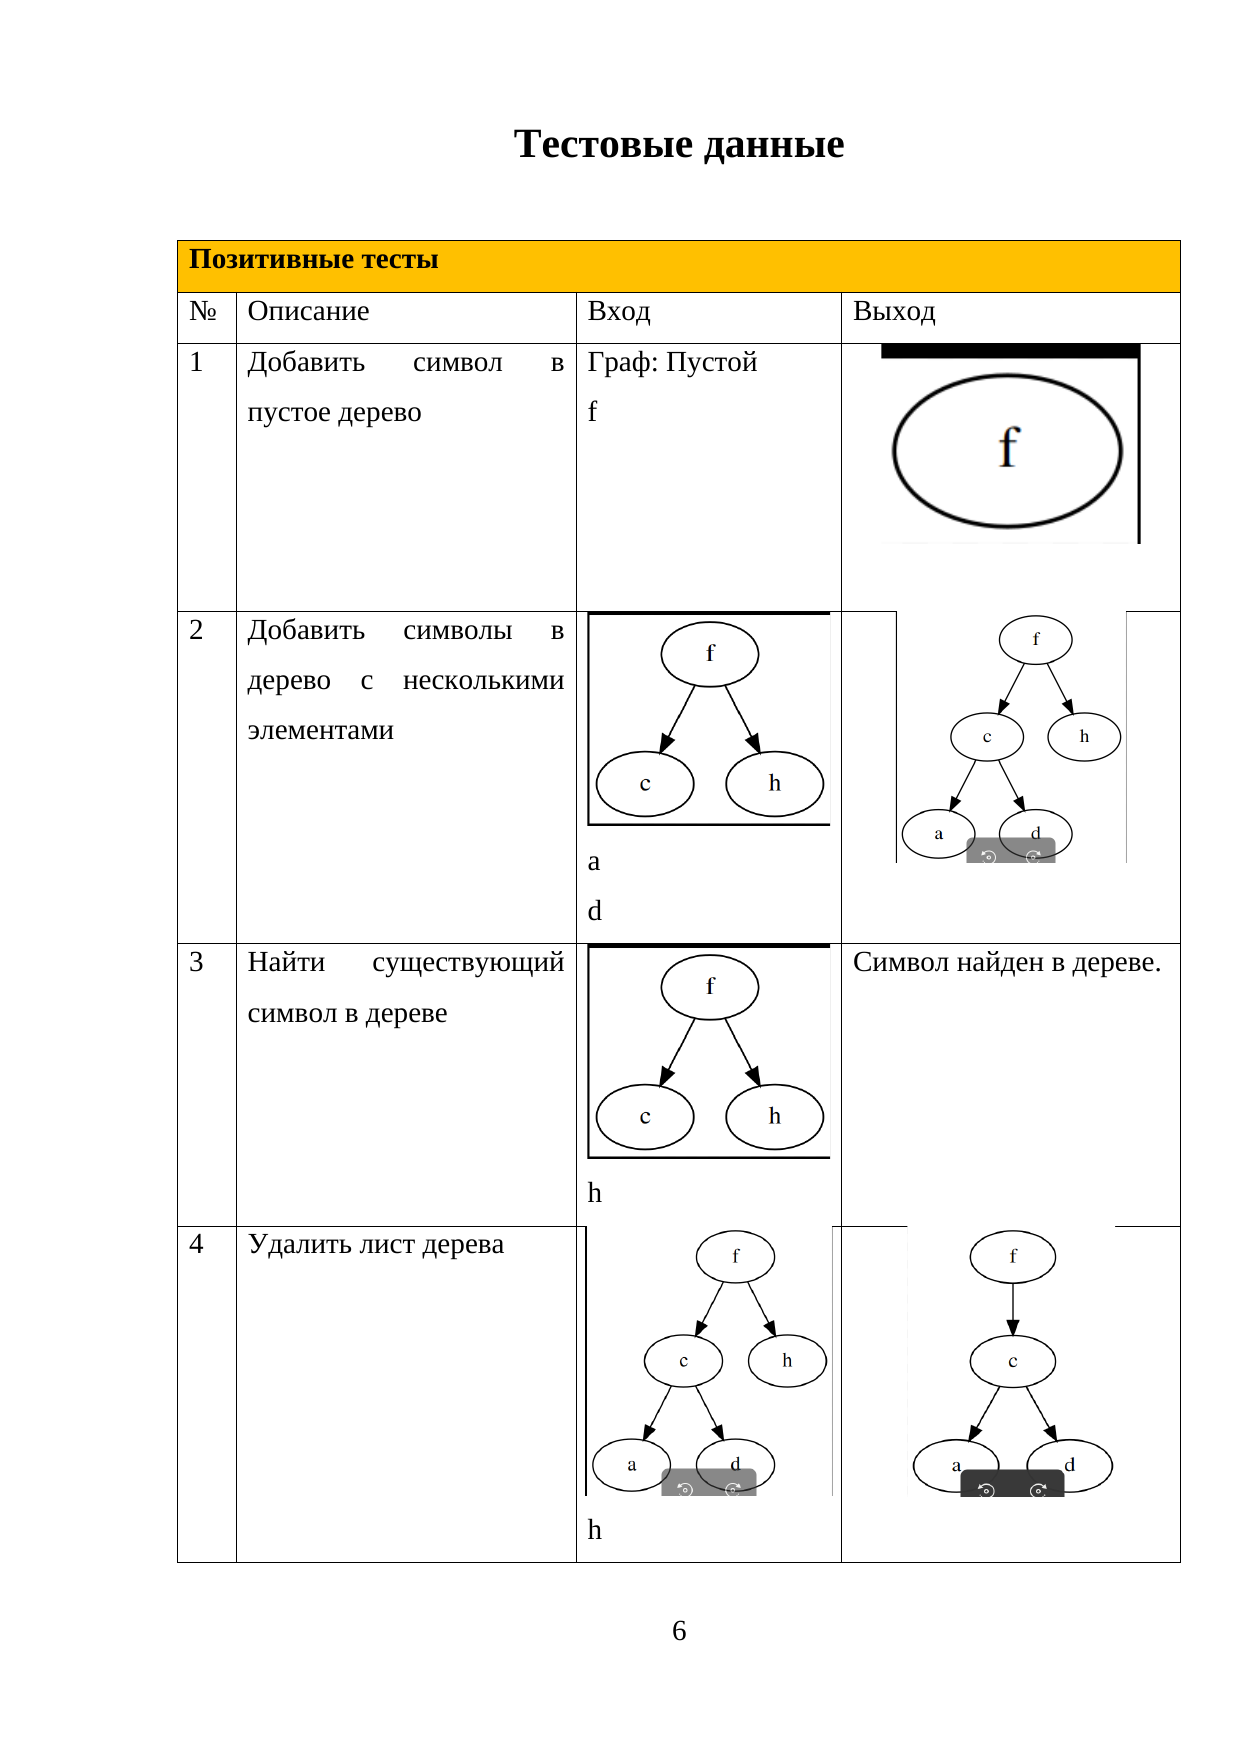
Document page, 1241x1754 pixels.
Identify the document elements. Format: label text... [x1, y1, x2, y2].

table_cell 1 [178, 344, 236, 611]
table_cell a d [577, 612, 841, 943]
table_cell Добавить символы в дерево с несколькими элементами [237, 612, 576, 943]
table_cell 4 [178, 1227, 236, 1562]
table_cell № [178, 293, 236, 343]
table_cell Символ найден в дереве. [842, 944, 1180, 1226]
table_cell Описание [237, 293, 576, 343]
table_cell 2 [178, 612, 236, 943]
table_cell h [577, 944, 841, 1226]
table_cell h [577, 1227, 841, 1562]
subtitle Тестовые данные [177, 118, 1181, 166]
table_cell Вход [577, 293, 841, 343]
picture [587, 944, 831, 1159]
picture [587, 611, 831, 826]
table_cell [842, 1227, 1180, 1562]
table_cell Удалить лист дерева [237, 1227, 576, 1562]
table_cell [842, 612, 1180, 943]
picture [907, 1226, 1116, 1497]
picture [895, 611, 1127, 863]
picture [881, 343, 1141, 544]
table_cell Граф: Пустой f [577, 344, 841, 611]
table_header Позитивные тесты [178, 241, 1180, 292]
table_cell Найти существующий символ в дереве [237, 944, 576, 1226]
table_cell [842, 344, 1180, 611]
table_cell Выход [842, 293, 1180, 343]
table_cell Добавить символ в пустое дерево [237, 344, 576, 611]
table_cell 3 [178, 944, 236, 1226]
picture [585, 1226, 833, 1496]
